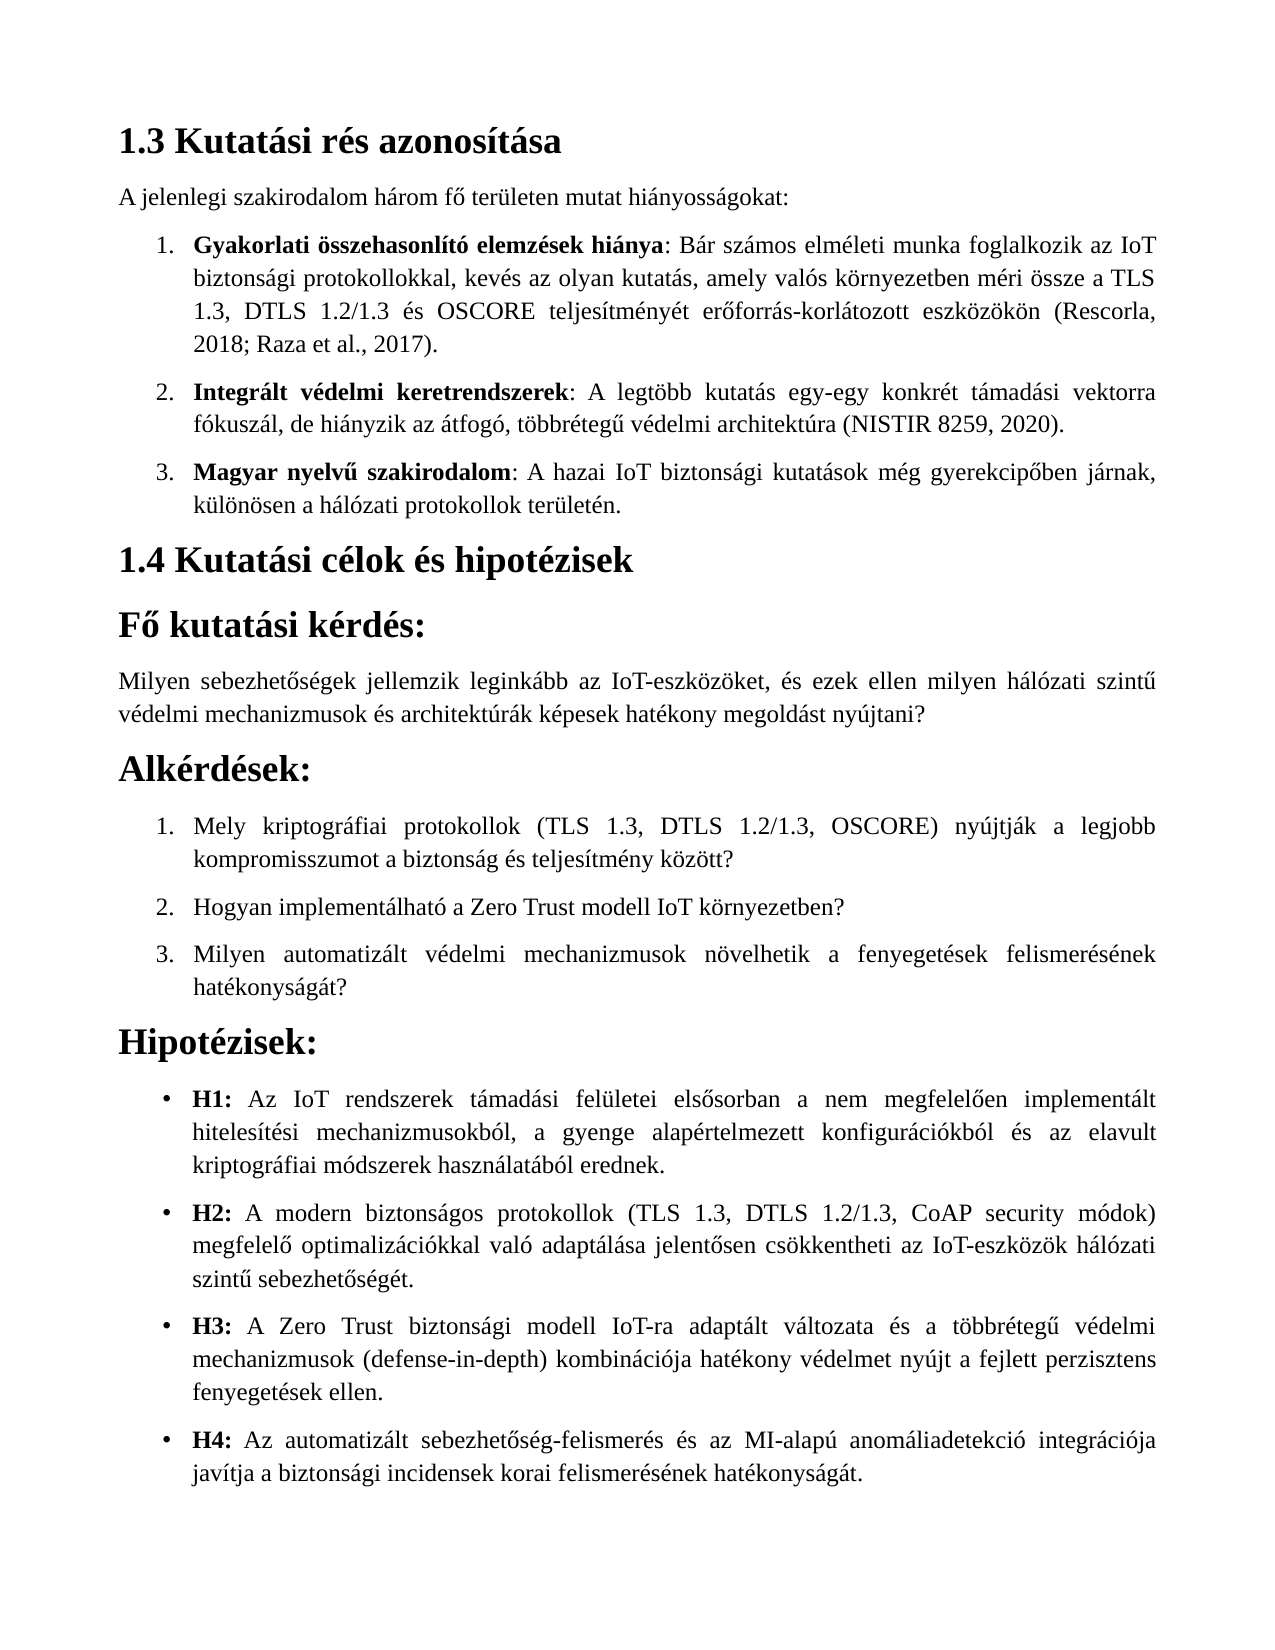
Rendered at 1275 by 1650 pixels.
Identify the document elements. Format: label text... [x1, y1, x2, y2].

list Milyen automatizált védelmi mechanizmusok növelhetik a fenyegetések felismerésének hatékonyságát? [156, 939, 1157, 1001]
list Hogyan implementálható a Zero Trust modell IoT környezetben? [156, 892, 1157, 920]
list H3: A Zero Trust biztonsági modell IoT-ra adaptált változata és a többrétegű védelmi mechanizmusok (defense-in-depth) kombinációja hatékony védelmet nyújt a fejlett perzisztens fenyegetések ellen. [162, 1311, 1157, 1406]
list Gyakorlati összehasonlító elemzések hiánya: Bár számos elméleti munka foglalkozik az IoT biztonsági protokollokkal, kevés az olyan kutatás, amely valós környezetben méri össze a TLS 1.3, DTLS 1.2/1.3 és OSCORE teljesítményét erőforrás-korlátozott eszközökön (Rescorla, 2018; Raza et al., 2017). [156, 230, 1157, 358]
text A jelenlegi szakirodalom három fő területen mutat hiányosságokat: [118, 182, 1157, 211]
text 1.3 Kutatási rés azonosítása [118, 118, 1157, 161]
list Mely kriptográfiai protokollok (TLS 1.3, DTLS 1.2/1.3, OSCORE) nyújtják a legjobb kompromisszumot a biztonság és teljesítmény között? [156, 811, 1157, 873]
text Hipotézisek: [118, 1020, 1157, 1063]
list H1: Az IoT rendszerek támadási felületei elsősorban a nem megfelelően implementált hitelesítési mechanizmusokból, a gyenge alapértelmezett konfigurációkból és az elavult kriptográfiai módszerek használatából erednek. [162, 1084, 1157, 1179]
list Integrált védelmi keretrendszerek: A legtöbb kutatás egy-egy konkrét támadási vektorra fókuszál, de hiányzik az átfogó, többrétegű védelmi architektúra (NISTIR 8259, 2020). [156, 377, 1157, 438]
text Alkérdések: [118, 747, 1157, 790]
text Milyen sebezhetőségek jellemzik leginkább az IoT-eszközöket, és ezek ellen milyen hálózati szintű védelmi mechanizmusok és architektúrák képesek hatékony megoldást nyújtani? [118, 666, 1157, 728]
text 1.4 Kutatási célok és hipotézisek [118, 538, 1157, 581]
list H2: A modern biztonságos protokollok (TLS 1.3, DTLS 1.2/1.3, CoAP security módok) megfelelő optimalizációkkal való adaptálása jelentősen csökkentheti az IoT-eszközök hálózati szintű sebezhetőségét. [162, 1198, 1157, 1292]
text Fő kutatási kérdés: [118, 602, 1157, 645]
list H4: Az automatizált sebezhetőség-felismerés és az MI-alapú anomáliadetekció integrációja javítja a biztonsági incidensek korai felismerésének hatékonyságát. [162, 1425, 1157, 1487]
list Magyar nyelvű szakirodalom: A hazai IoT biztonsági kutatások még gyerekcipőben járnak, különösen a hálózati protokollok területén. [156, 457, 1157, 519]
